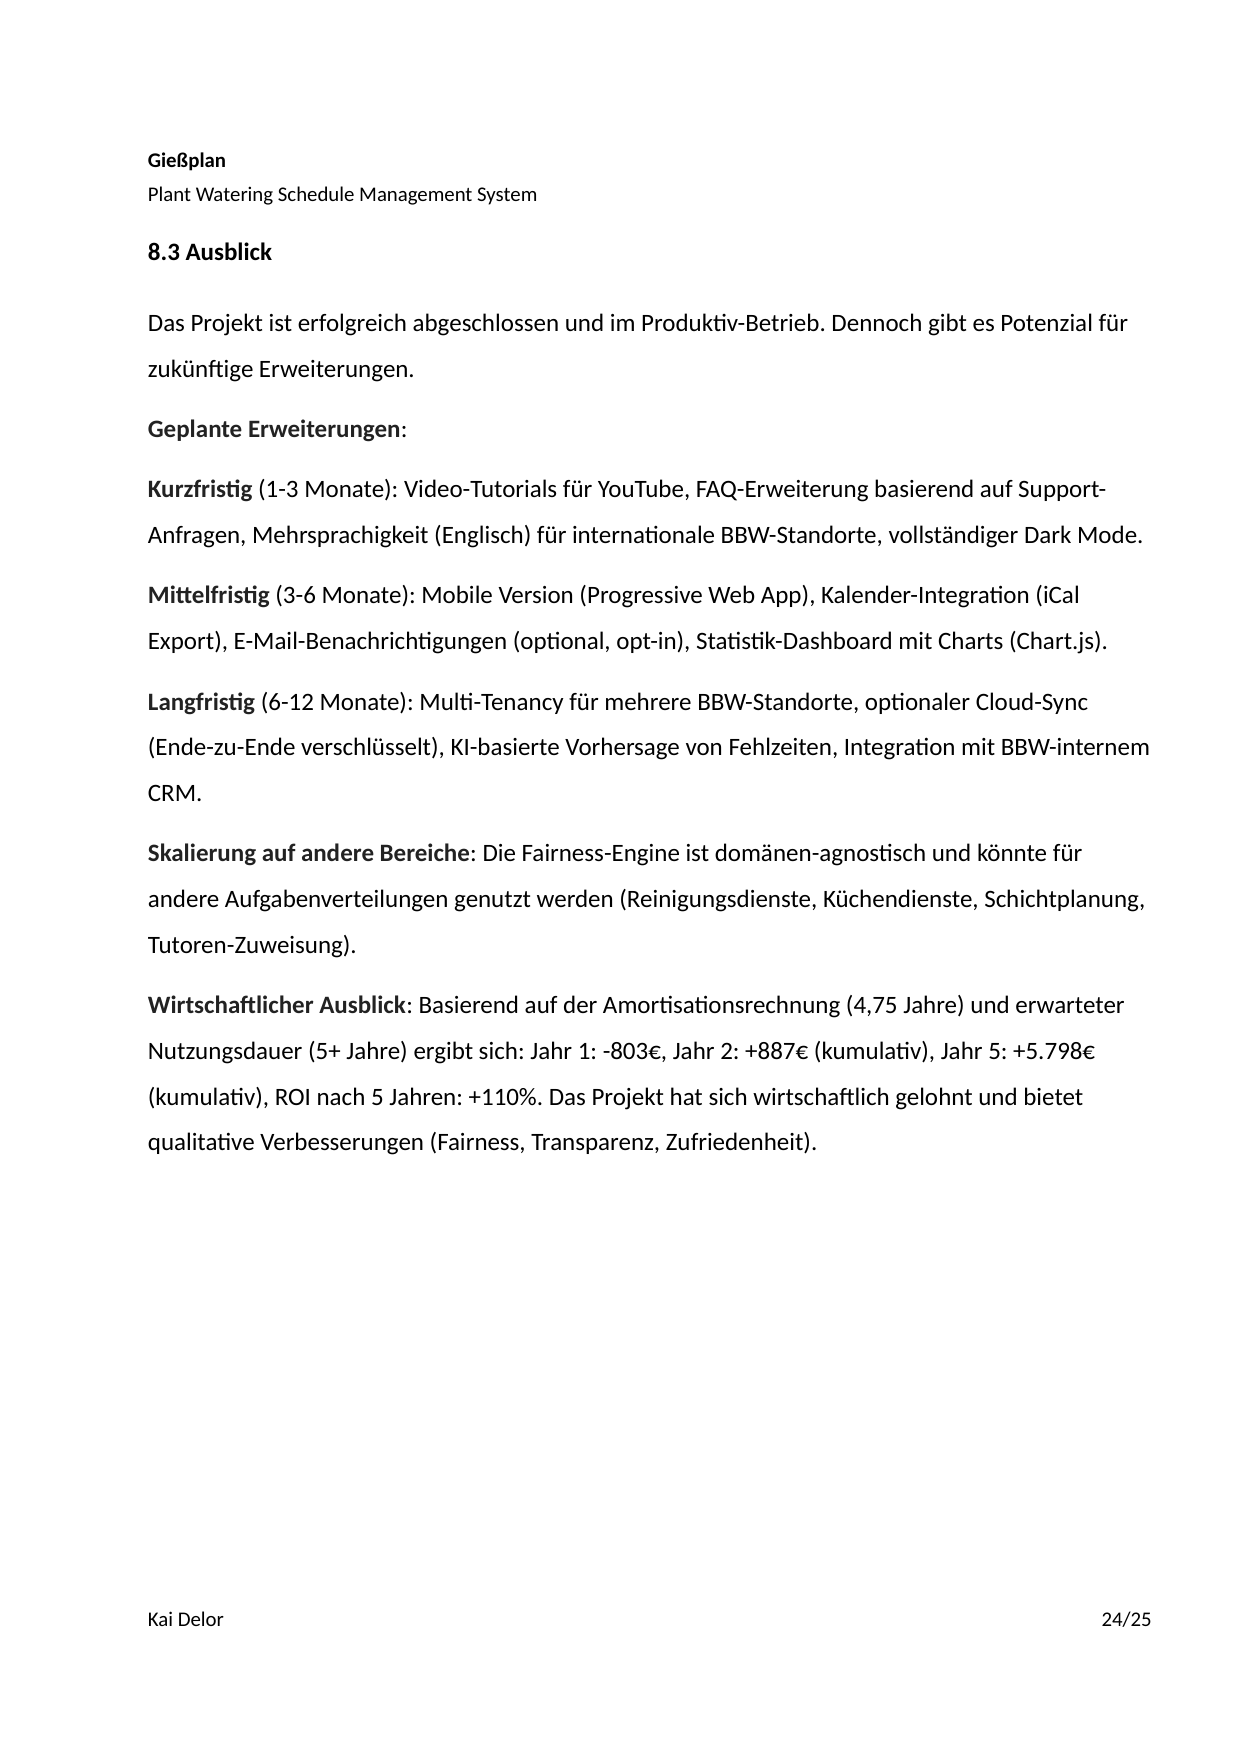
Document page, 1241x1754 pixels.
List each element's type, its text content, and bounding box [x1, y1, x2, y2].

text Kurzfristig (1-3 Monate): Video-Tutorials für YouTube, FAQ-Erweiterung basierend auf Support-Anfragen, Mehrsprachigkeit (Englisch) für internationale BBW-Standorte, vollständiger Dark Mode. [148, 474, 1152, 550]
text Wirtschaftlicher Ausblick: Basierend auf der Amortisationsrechnung (4,75 Jahre) und erwarteter Nutzungsdauer (5+ Jahre) ergibt sich: Jahr 1: -803€, Jahr 2: +887€ (kumulativ), Jahr 5: +5.798€ (kumulativ), ROI nach 5 Jahren: +110%. Das Projekt hat sich wirtschaftlich gelohnt und bietet qualitative Verbesserungen (Fairness, Transparenz, Zufriedenheit). [148, 989, 1152, 1157]
text Das Projekt ist erfolgreich abgeschlossen und im Produktiv-Betrieb. Dennoch gibt es Potenzial für zukünftige Erweiterungen. [148, 307, 1152, 383]
text Geplante Erweiterungen: [148, 413, 1152, 444]
text Mittelfristig (3-6 Monate): Mobile Version (Progressive Web App), Kalender-Integration (iCal Export), E-Mail-Benachrichtigungen (optional, opt-in), Statistik-Dashboard mit Charts (Chart.js). [148, 580, 1152, 656]
subtitle 8.3 Ausblick [148, 237, 1152, 267]
text Skalierung auf andere Bereiche: Die Fairness-Engine ist domänen-agnostisch und könnte für andere Aufgabenverteilungen genutzt werden (Reinigungsdienste, Küchendienste, Schichtplanung, Tutoren-Zuweisung). [148, 837, 1152, 959]
text Langfristig (6-12 Monate): Multi-Tenancy für mehrere BBW-Standorte, optionaler Cloud-Sync (Ende-zu-Ende verschlüsselt), KI-basierte Vorhersage von Fehlzeiten, Integration mit BBW-internem CRM. [148, 686, 1152, 808]
